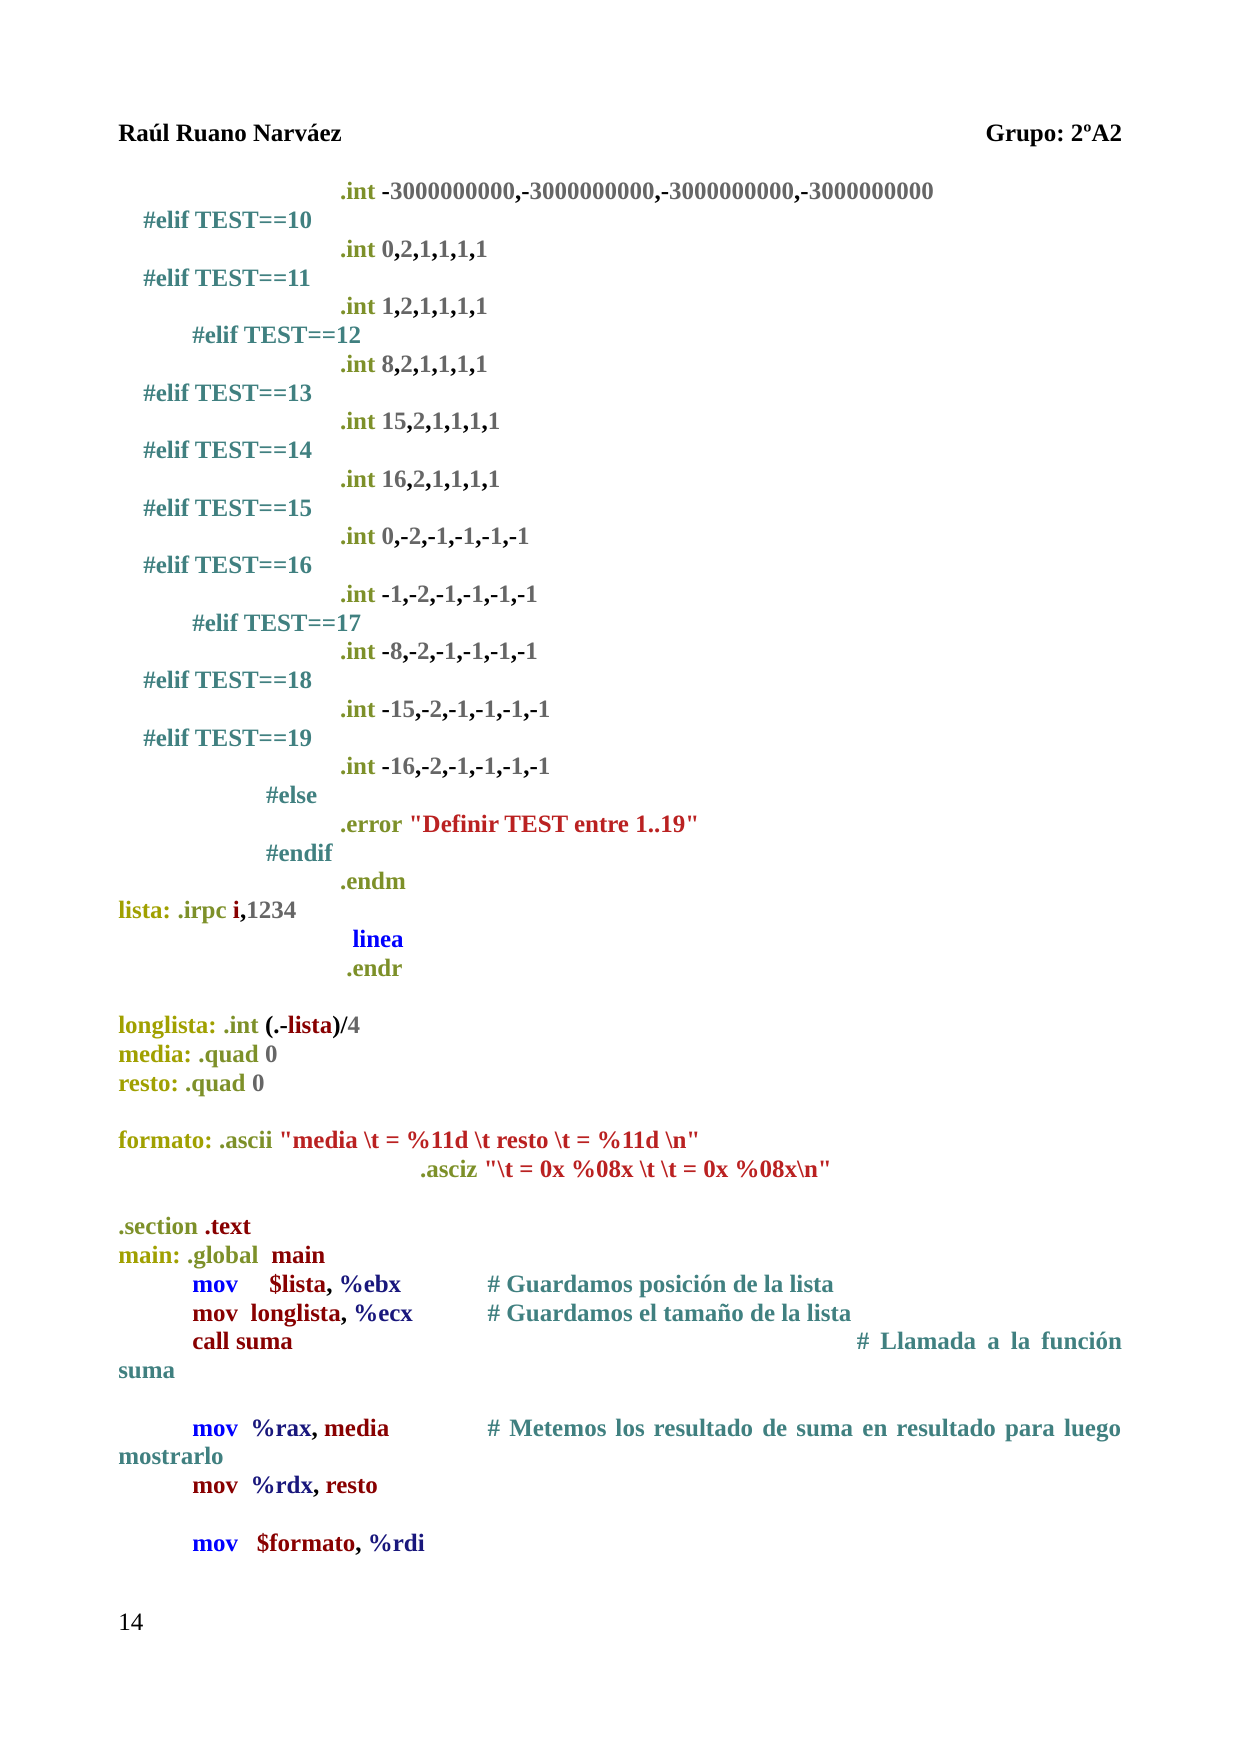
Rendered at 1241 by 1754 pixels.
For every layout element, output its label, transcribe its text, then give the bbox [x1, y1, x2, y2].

text .int -15,-2,-1,-1,-1,-1 [118, 694, 1122, 723]
text #elif TEST==10 [118, 205, 1122, 234]
text .endr [118, 953, 1122, 981]
text .int 0,2,1,1,1,1 [118, 234, 1122, 263]
text mov %rax, media # Metemos los resultado de suma en resultado para luego mostrarlo [118, 1413, 1122, 1470]
text linea [118, 924, 1122, 953]
text .endm [118, 866, 1122, 895]
text .int -1,-2,-1,-1,-1,-1 [118, 579, 1122, 608]
text #elif TEST==19 [118, 723, 1122, 751]
text mov longlista, %ecx # Guardamos el tamaño de la lista [118, 1298, 1122, 1326]
text .int -3000000000,-3000000000,-3000000000,-3000000000 [118, 176, 1122, 205]
text #elif TEST==13 [118, 378, 1122, 406]
text resto: .quad 0 [118, 1068, 1122, 1096]
text .int -8,-2,-1,-1,-1,-1 [118, 636, 1122, 665]
text media: .quad 0 [118, 1039, 1122, 1068]
text .section .text [118, 1211, 1122, 1240]
text .error "Definir TEST entre 1..19" [118, 809, 1122, 838]
text #elif TEST==18 [118, 665, 1122, 694]
text .int 1,2,1,1,1,1 [118, 291, 1122, 320]
text #elif TEST==16 [118, 550, 1122, 579]
text mov %rdx, resto [118, 1470, 1122, 1499]
text longlista: .int (.-lista)/4 [118, 1010, 1122, 1039]
text #elif TEST==11 [118, 263, 1122, 291]
text .int 16,2,1,1,1,1 [118, 464, 1122, 493]
text .int -16,-2,-1,-1,-1,-1 [118, 751, 1122, 780]
text #elif TEST==14 [118, 435, 1122, 464]
text call suma # Llamada a la función suma [118, 1326, 1122, 1384]
text mov $lista, %ebx # Guardamos posición de la lista [118, 1269, 1122, 1298]
text .asciz "\t = 0x %08x \t \t = 0x %08x\n" [118, 1154, 1122, 1183]
text #elif TEST==17 [118, 608, 1122, 636]
text formato: .ascii "media \t = %11d \t resto \t = %11d \n" [118, 1125, 1122, 1154]
text lista: .irpc i,1234 [118, 895, 1122, 924]
text #else [118, 780, 1122, 809]
text .int 0,-2,-1,-1,-1,-1 [118, 521, 1122, 550]
text #endif [118, 838, 1122, 866]
text #elif TEST==15 [118, 493, 1122, 521]
text .int 8,2,1,1,1,1 [118, 349, 1122, 378]
text main: .global main [118, 1240, 1122, 1269]
text mov $formato, %rdi [118, 1528, 1122, 1556]
text #elif TEST==12 [118, 320, 1122, 349]
text .int 15,2,1,1,1,1 [118, 406, 1122, 435]
